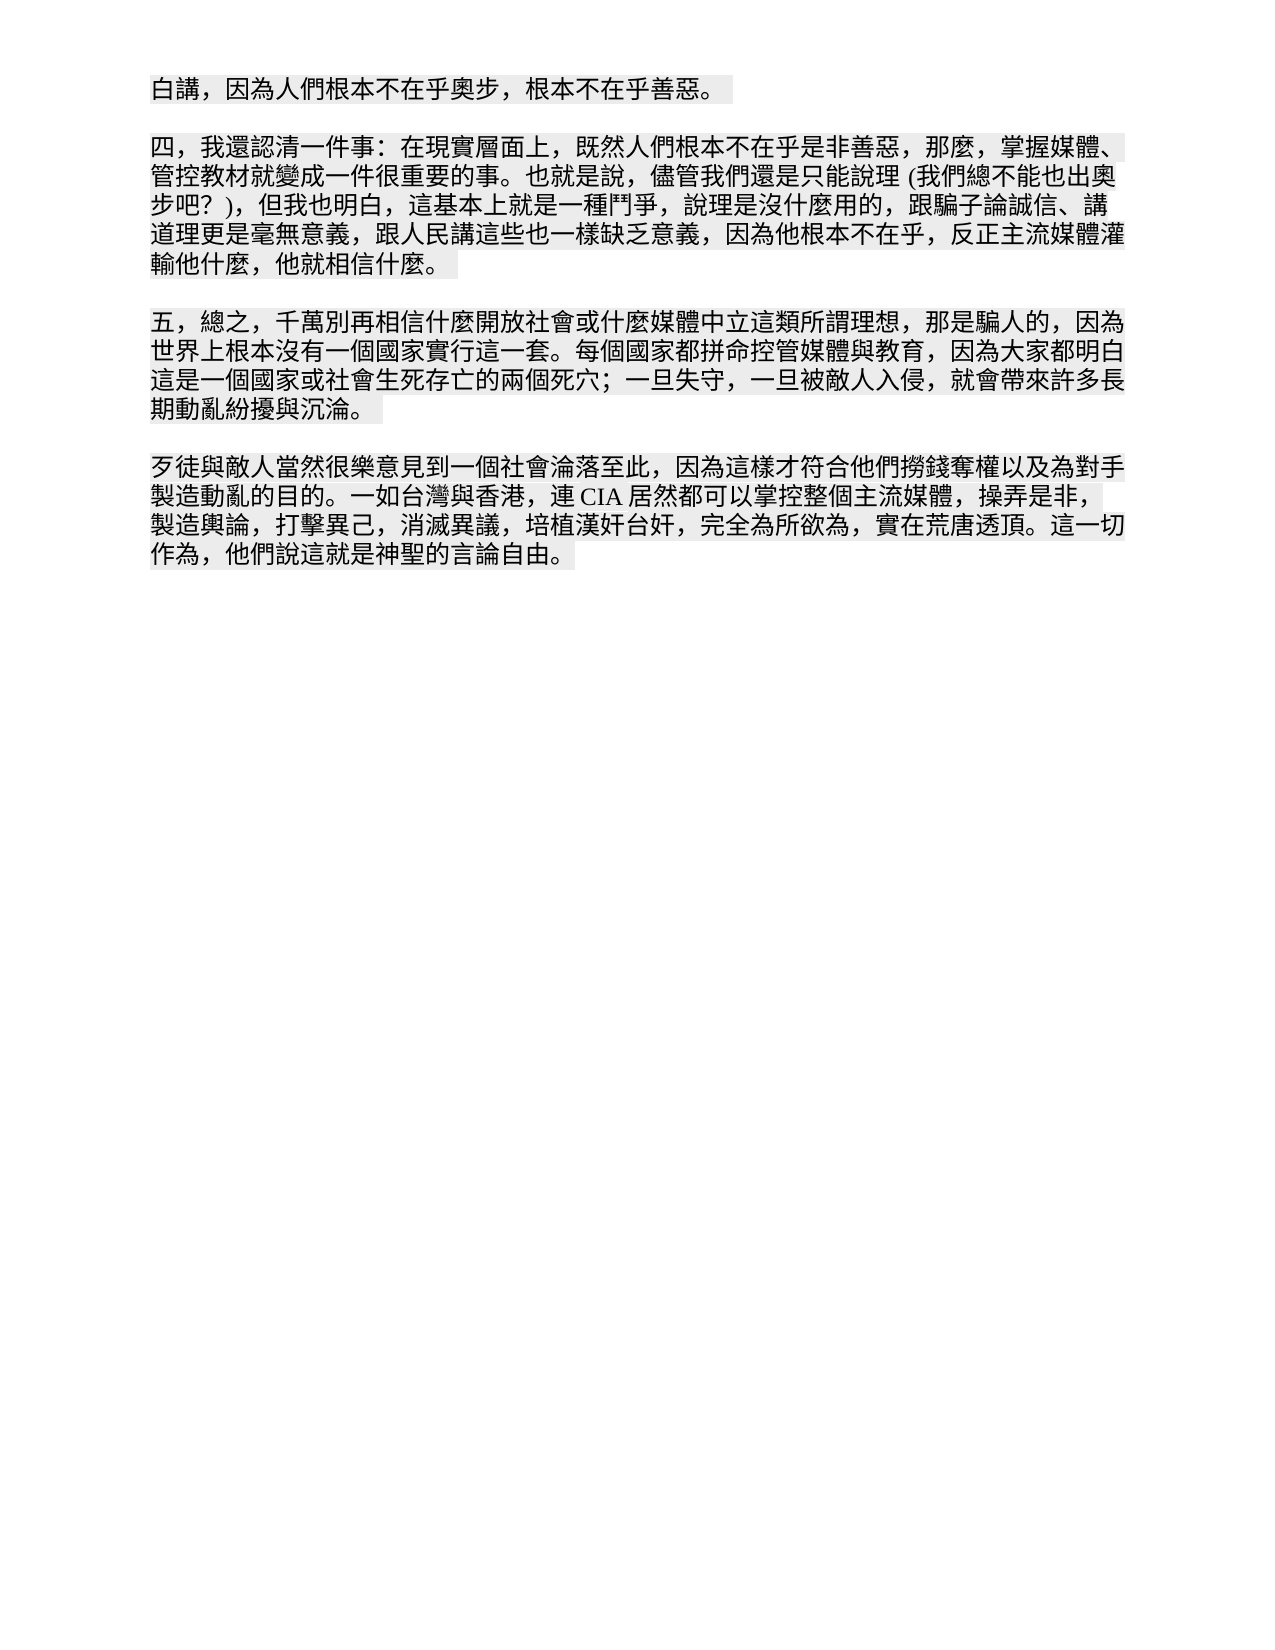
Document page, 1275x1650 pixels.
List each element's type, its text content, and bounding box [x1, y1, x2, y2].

text 卡韓政變 (97)：一個國家或社會生死存亡的兩個死穴 陳真 2019. 06. 26. 你買票進場看一場拳賽，你花這個金錢和時間，期望看到什麼？一定是想看到比賽雙方在某種比賽規則下盡其所能，而不是看到扁鑽、飛鏢暗箭、手榴彈齊發，或是看到一百個打一個。那叫比賽嗎？你看人家賽跑，就爭那個零點幾秒決勝負，難道你會想看到居然有人開車來 "賽跑"，那還用比嗎？這樣的勝負有任何意義嗎？ 台灣的所謂民主就是如此荒唐，只要能贏，完全不擇手段。更荒唐的是人民普遍不在乎；不但不在乎，甚至以這樣一種 "奧步比賽" 為榮，好像擁有這樣一種荒唐透頂的民主選舉多麼神聖了不起似的。 正常狀況下，任何一種比賽一定會有個競賽規則，任何違反規則者就失去參賽資格，旁人違規亦同樣會受罰，否則任何比賽都無從進行。事實上，我們的選舉罷免法就有類似規定。但是這樣一些法律往往只是拿來對付異己、傷害弱者，而非一體適用。 比方說30年前，我登記為民進黨新國家連線的正式助選員(那年頭法律規定要正式登記、審核獲准後才能上台助講)，後來因為我在政見發表會上主張台獨而被以 "分裂國土" 的叛亂罪名移送法辦；我的具體罪證還包括說我在演講台上提到說："國民黨是個無惡不作的叛亂政權，我們應該用選票來推翻這個政府"。我這段話的錄影和錄音，就成為違反選罷法的證據，觸犯所謂 "煽惑內亂與外患罪"。 我不明白我哪一點違法，選舉當然就是具有更替政府的功能，要不然選舉是要選好玩的嗎？不過這不是我現在要說的重點。我要說的是，就算白痴也知道關於一場選舉一定必須要有各種規定，規範一切 "意圖使人不當選" 的奧步。 阿扁、陳菊和陳其邁當年聯手在投票前夕栽贓抹黑黃俊英就是一個例子。這類骯髒手段，包括各種抹黑造謠、製造假新聞、自導自演、栽贓、渲染等等等，每次選舉必然層出不窮、成百上千的實例。就如韓國瑜所說，"民進黨不抹黑就不會選舉了"。 當年連勝文就是被柯文哲和民進黨聯手用無數極其卑劣的骯髒手段，硬是把連勝文從良好聲望打成臭不可聞的過街老鼠。這個黨幾乎無一句話可信，每天就是造謠、撒謊，但卻又整天指控大陸來台灣散發假新聞。我從沒見過大陸在台灣製造過一個假新聞，但人渣黨卻剛好相反，我幾乎不曾聽過他的一句指控是真實的，全部是造謠，全部是謊言。 問題是，不管用什麼骯髒手段，法律上居然都不會有事，人民也都無所謂；不但無所謂，而且往往還站在使用骯髒手段的那一方，使其大獲全勝，並且膜拜之。這樣一種文化，這樣一種選民素質，才是台灣社會的一個根本問題，因為它產生反淘汰效果，人渣勝出，好人卻反而變成過街老鼠，人人喊打。 舊國民黨在黨外時期過去就是玩這一套抹黑戰術，後來國民黨分裂，以貪污老賊李登輝為首的一批黑金勢力轉而改持綠旗，迅速質變了民進黨，至今依然還是玩這一套抹黑奧步。 如卡韓政變 (91)所說，陳菊說她當市長的期間，登革熱都只有幾例，“都是個位數”。這話擺明就是說謊，製造假新聞；光是2014及2015年高雄就差不多有三萬五千例登革熱。可是，韓國瑜僅僅才15例，綠媒卻每天不斷罵說高雄登革熱疫情有多嚴重，罵韓國瑜草包，說他每天鬼混不做事。 典型的人渣政客蘇貞昌擔任所謂行政院長，還故意在所謂行政院院會，弄一些經過剪接的影片，抹黑韓國瑜說他開會都在打瞌睡，還訓斥他一堆根本莫須有的罪名，罵他說：“連一隻蚊子都治不好，還想治國？” 過去這兩個月，我在高雄的大街小巷，在醫院，在街頭，在公園，在菜市場，在中小學生放學的校門口，居然都可以經常聽到有人在罵韓國瑜，罵他這樣那樣，罵他把高雄登革熱搞得很嚴重。每次聽了真是很無奈，十幾個案例叫做很嚴重？綠營一年就有兩萬個案例卻反而變成執政榜樣？反過頭來訓斥別人。許多時候，我都不知道是要怪騙子無恥，還是應該怪受騙者腦殘或缺乏基本道德感？ 更不可原諒的是，民進黨執政的中央政府居然故意不給高雄登革熱的防治經費，看能不能引起登革熱的大爆發，看能不能死一堆人，這樣韓國瑜就死定了。你覺得這樣一種政客，這樣一種政黨，不是人渣是什麼？ 至於綠媒三立電視台以及CIA經營的蘋果日報所剪接、消音所製造的假新聞，指控韓國瑜說他問陳其邁 "為什麼登革熱會爆發？"，然後根據自己所捏造的這則假新聞，開始大肆抹黑，說韓國瑜連登革熱是蚊子引起也不知道。然後，CIA 蘋果日報還故意弄個 "民調"，問大家說：“韓國瑜說他不知道為什麼會有登革熱，請問你知道嗎？" “民意” 調查結果是百分之八十幾的人都知道是蚊子傳染。 但事實上，原始的影片是這樣：韓國瑜問陳其邁 "為什麼登革熱都是從這個里爆發？而且是慣性爆發？" 人渣綠媒卻把它捏造剪接成："為什麼登革熱會爆發？" 高雄三民區我待了六年，因為高醫就在那裏，陳其邁過去就是這個區的立委。綠營長年在高雄執政，高雄的登革熱經常就是從其中某個里開始大爆發。所以韓國瑜才會納悶問說 "為什麼登革熱都是從這個里爆發？" 後來發現，可能跟該區的金獅湖有關，於是韓國瑜就找專家來研究看要怎麼解決這問題。 這樣的一件事，居然可以被人渣綠媒扭曲造謠剪接成好像韓國瑜是個每天吃飯睡覺喝酒打混的智障，連登革熱是蚊子媒介也不知道。如果這樣一種做假不叫做犯法，到底是要怎麼樣更加無恥下流才叫犯法？ 台灣有個負責箝制 "批評綠營聲音" 的東廠組織叫NCC，齷齪下流，對於這些醜事，他不但不管，而且反而拼命裁罰根本一點問題也沒有的中天新聞，就只因為中天挺韓。 你看，這麼多的抹黑，你澄清得完嗎？我們就算是千手觀音，也根本跟不上成百上千洪水一般的抹黑，根本來不及澄清。而且，就算澄清了會有用嗎？當然沒用。我先給你捏造一個私生子，然後四處渲染，影射來影射去，或是抹黑你貪污，也是影射來影射去，好吧，最後查無實證，或是幾年後司法還你清白，你覺得你的清譽還在嗎？ 我想說的是： 一，人民之缺乏義憤與缺乏基本是非感，註定將會使得台灣社會越來越沉淪，人渣橫行，好人落難。 二，在台灣，凡是每次跳出來高唱什麼民主自由藉以挺綠反中的人，若非腦殘，就是人渣，因為他們睜眼說瞎話。我不相信理解各種基本事實有那麼困難。 三，我認清一件事就是：在現實層面上講道理、論善惡，意義不大。因為它之所以會有意義，必須有個基本前提就是：這個社會的普遍成員必須重視是非善惡。否則，你講了也是白講，因為人們根本不在乎奧步，根本不在乎善惡。 四，我還認清一件事：在現實層面上，既然人們根本不在乎是非善惡，那麼，掌握媒體、管控教材就變成一件很重要的事。也就是說，儘管我們還是只能說理 (我們總不能也出奧步吧？)，但我也明白，這基本上就是一種鬥爭，說理是沒什麼用的，跟騙子論誠信、講道理更是毫無意義，跟人民講這些也一樣缺乏意義，因為他根本不在乎，反正主流媒體灌輸他什麼，他就相信什麼。 五，總之，千萬別再相信什麼開放社會或什麼媒體中立這類所謂理想，那是騙人的，因為世界上根本沒有一個國家實行這一套。每個國家都拼命控管媒體與教育，因為大家都明白這是一個國家或社會生死存亡的兩個死穴；一旦失守，一旦被敵人入侵，就會帶來許多長期動亂紛擾與沉淪。 歹徒與敵人當然很樂意見到一個社會淪落至此，因為這樣才符合他們撈錢奪權以及為對手製造動亂的目的。一如台灣與香港，連CIA居然都可以掌控整個主流媒體，操弄是非，製造輿論，打擊異己，消滅異議，培植漢奸台奸，完全為所欲為，實在荒唐透頂。這一切作為，他們說這就是神聖的言論自由。 [150, 75, 1125, 570]
